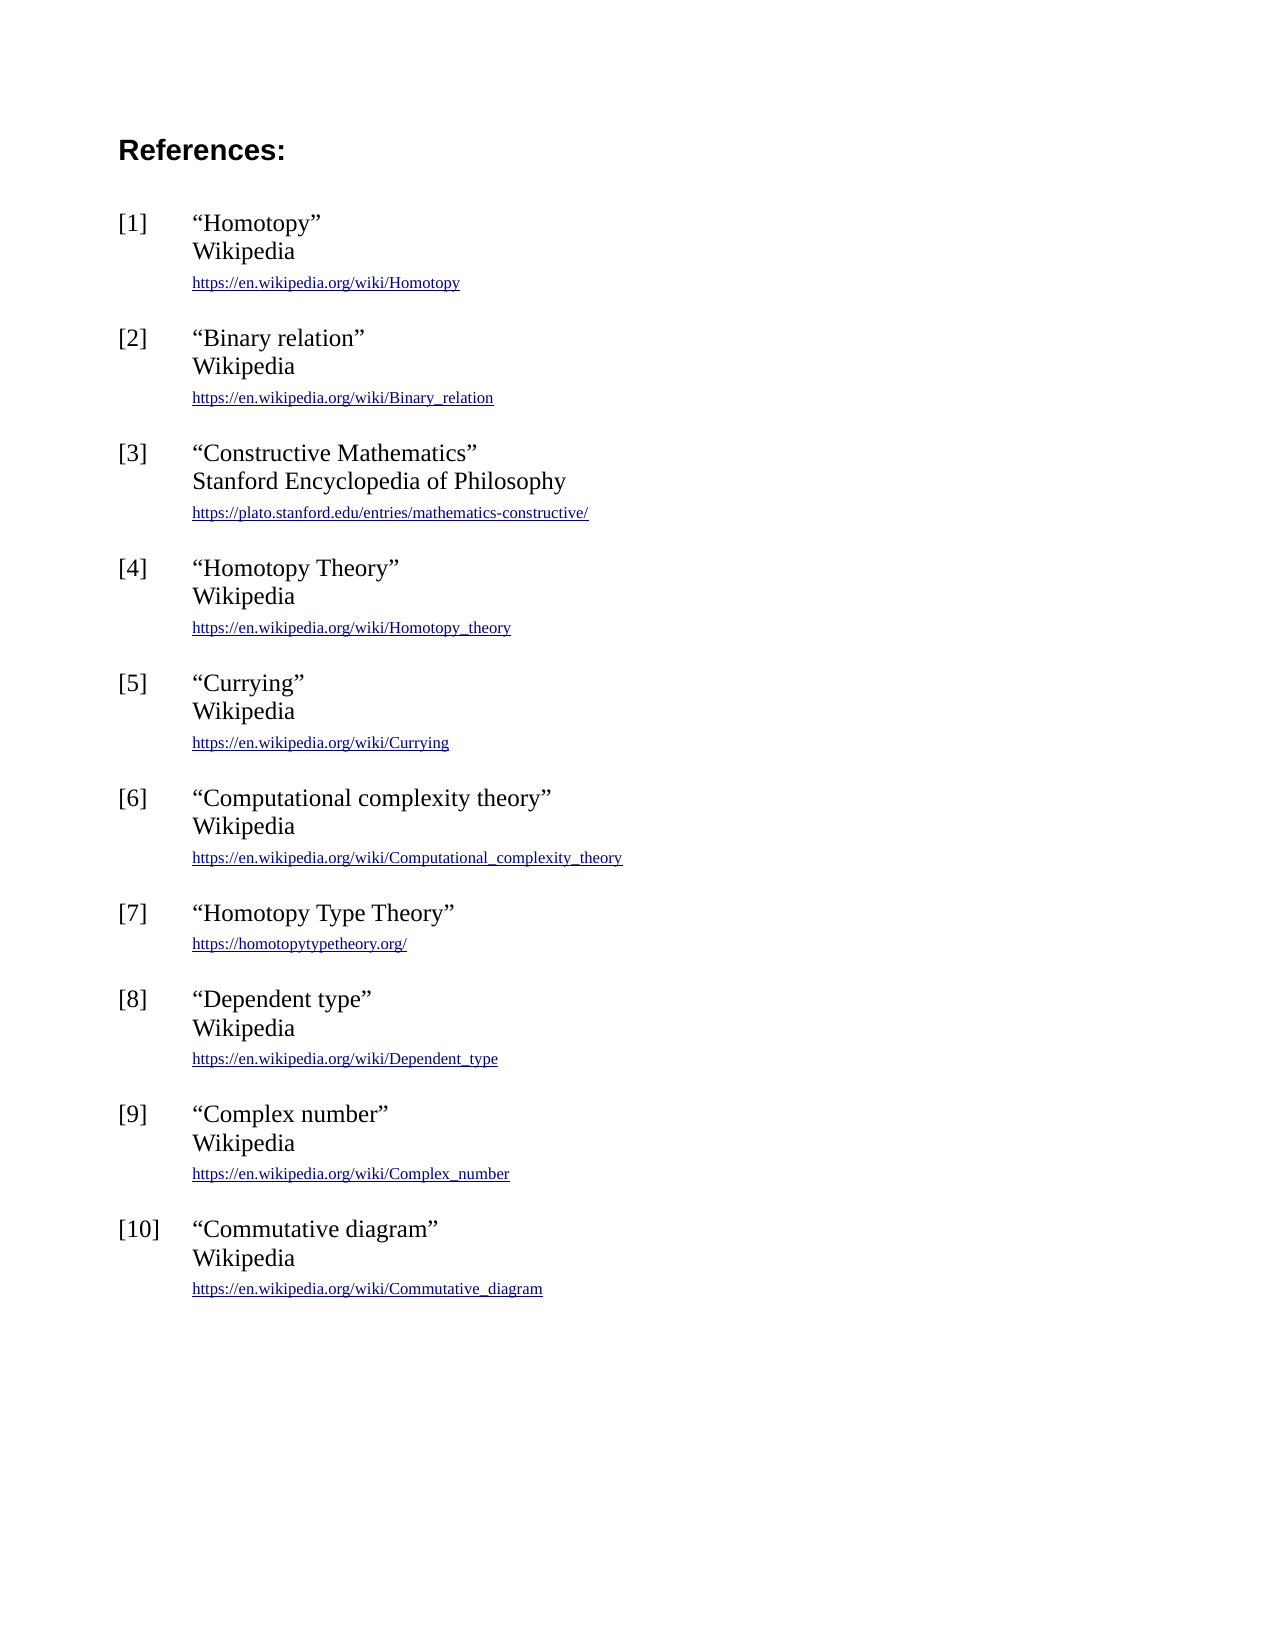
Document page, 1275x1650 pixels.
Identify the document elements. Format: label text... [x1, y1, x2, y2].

text Wikipedia [118, 236, 1157, 265]
text https://en.wikipedia.org/wiki/Commutative_diagram [118, 1271, 1157, 1300]
text [2] “Binary relation” [118, 323, 1157, 351]
text https://plato.stanford.edu/entries/mathematics-constructive/ [118, 495, 1157, 524]
text [9] “Complex number” [118, 1099, 1157, 1128]
text [5] “Currying” [118, 668, 1157, 696]
text Wikipedia [118, 1128, 1157, 1156]
text https://en.wikipedia.org/wiki/Complex_number [118, 1156, 1157, 1185]
text https://homotopytypetheory.org/ [118, 926, 1157, 955]
text Wikipedia [118, 351, 1157, 380]
text [8] “Dependent type” [118, 984, 1157, 1013]
text https://en.wikipedia.org/wiki/Computational_complexity_theory [118, 840, 1157, 869]
text Wikipedia [118, 1013, 1157, 1041]
text [4] “Homotopy Theory” [118, 553, 1157, 581]
text https://en.wikipedia.org/wiki/Dependent_type [118, 1041, 1157, 1070]
text Wikipedia [118, 581, 1157, 610]
text Wikipedia [118, 1243, 1157, 1271]
text [6] “Computational complexity theory” [118, 783, 1157, 811]
text https://en.wikipedia.org/wiki/Currying [118, 725, 1157, 754]
text https://en.wikipedia.org/wiki/Homotopy_theory [118, 610, 1157, 639]
text Wikipedia [118, 696, 1157, 725]
text https://en.wikipedia.org/wiki/Homotopy [118, 265, 1157, 294]
text [10] “Commutative diagram” [118, 1214, 1157, 1243]
text [3] “Constructive Mathematics” [118, 438, 1157, 466]
text Stanford Encyclopedia of Philosophy [118, 466, 1157, 495]
text https://en.wikipedia.org/wiki/Binary_relation [118, 380, 1157, 409]
subtitle References: [118, 133, 1157, 166]
text [1] “Homotopy” [118, 208, 1157, 236]
text [7] “Homotopy Type Theory” [118, 898, 1157, 926]
text Wikipedia [118, 811, 1157, 840]
